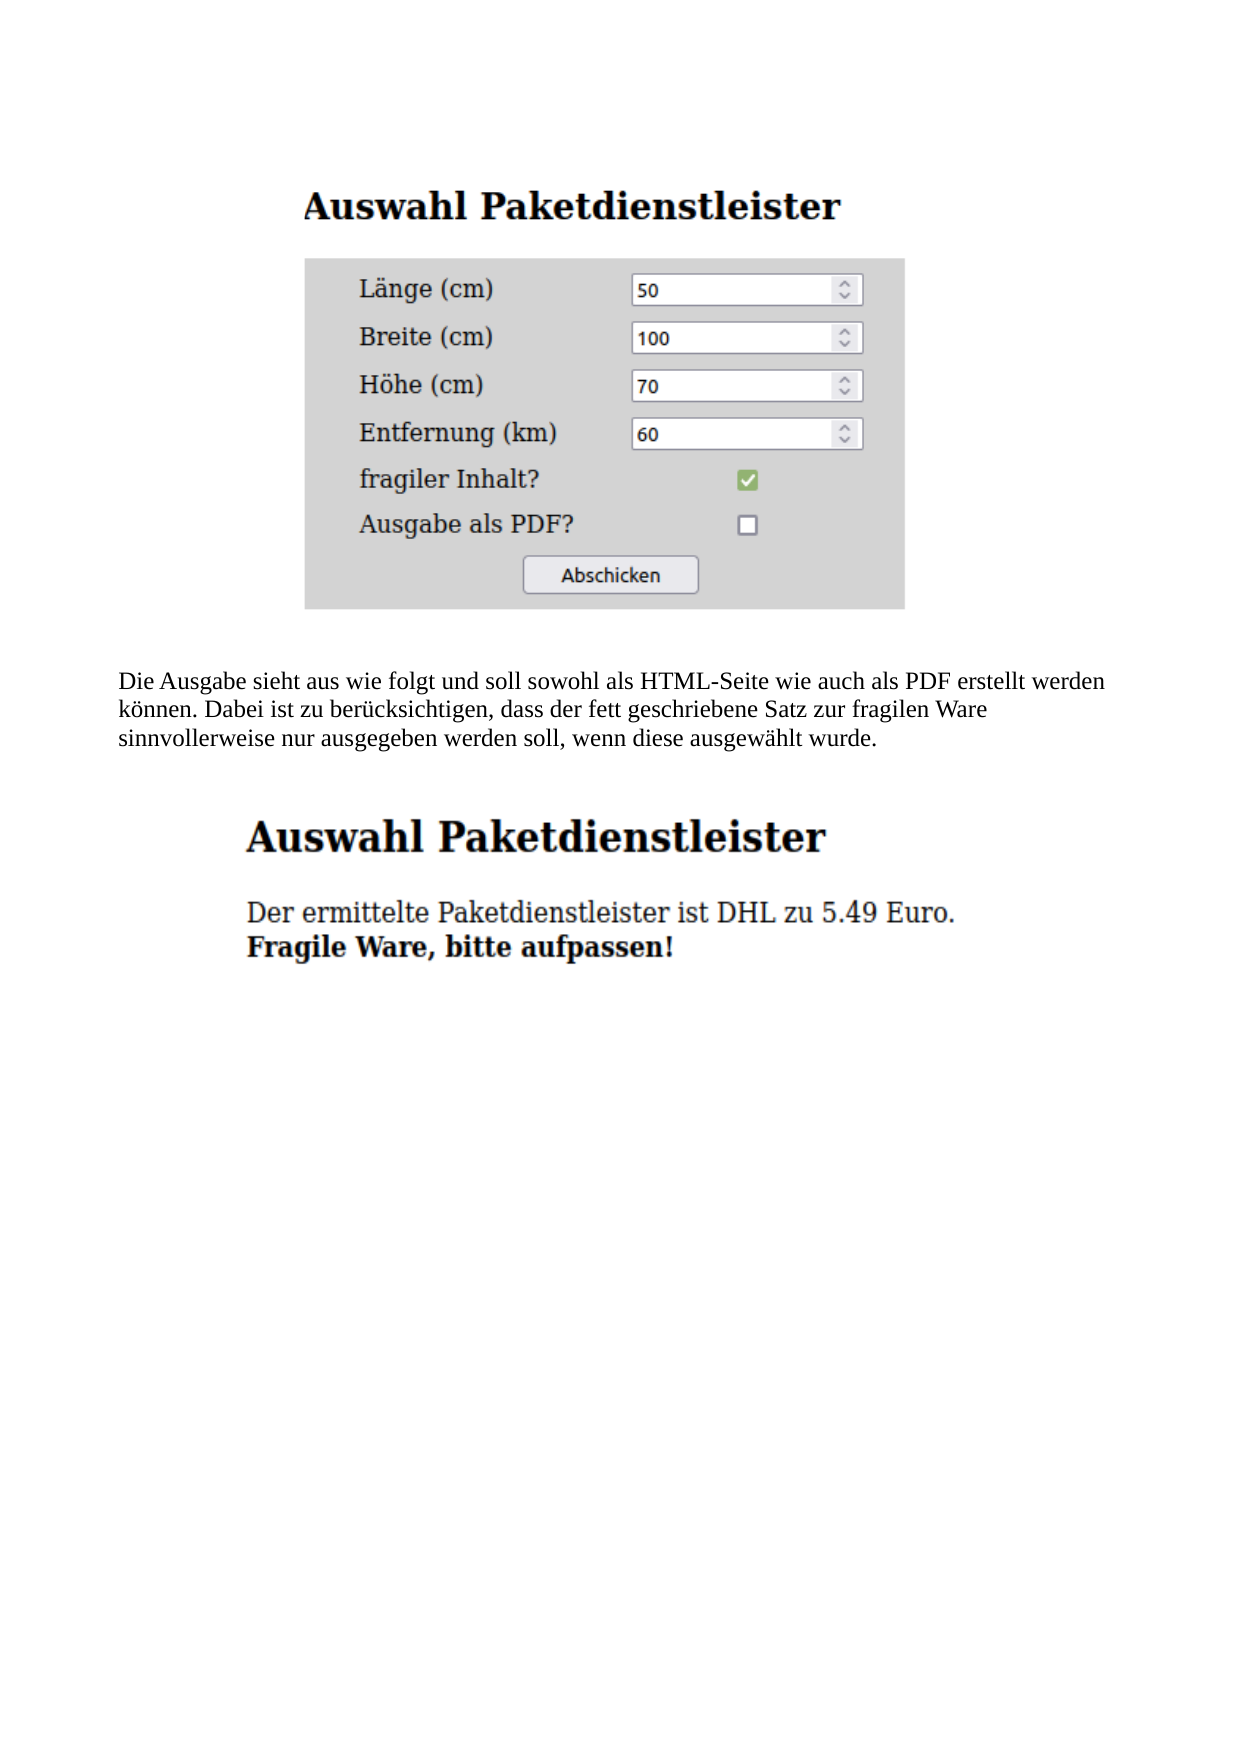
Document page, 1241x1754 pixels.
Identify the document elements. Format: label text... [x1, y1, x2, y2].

picture [242, 780, 998, 983]
picture [304, 177, 936, 635]
text Die Ausgabe sieht aus wie folgt und soll sowohl als HTML-Seite wie auch als PDF erstellt werden können. Dabei ist zu berücksichtigen, dass der fett geschriebene Satz zur fragilen Ware sinnvollerweise nur ausgegeben werden soll, wenn diese ausgewählt wurde. [118, 666, 1122, 752]
